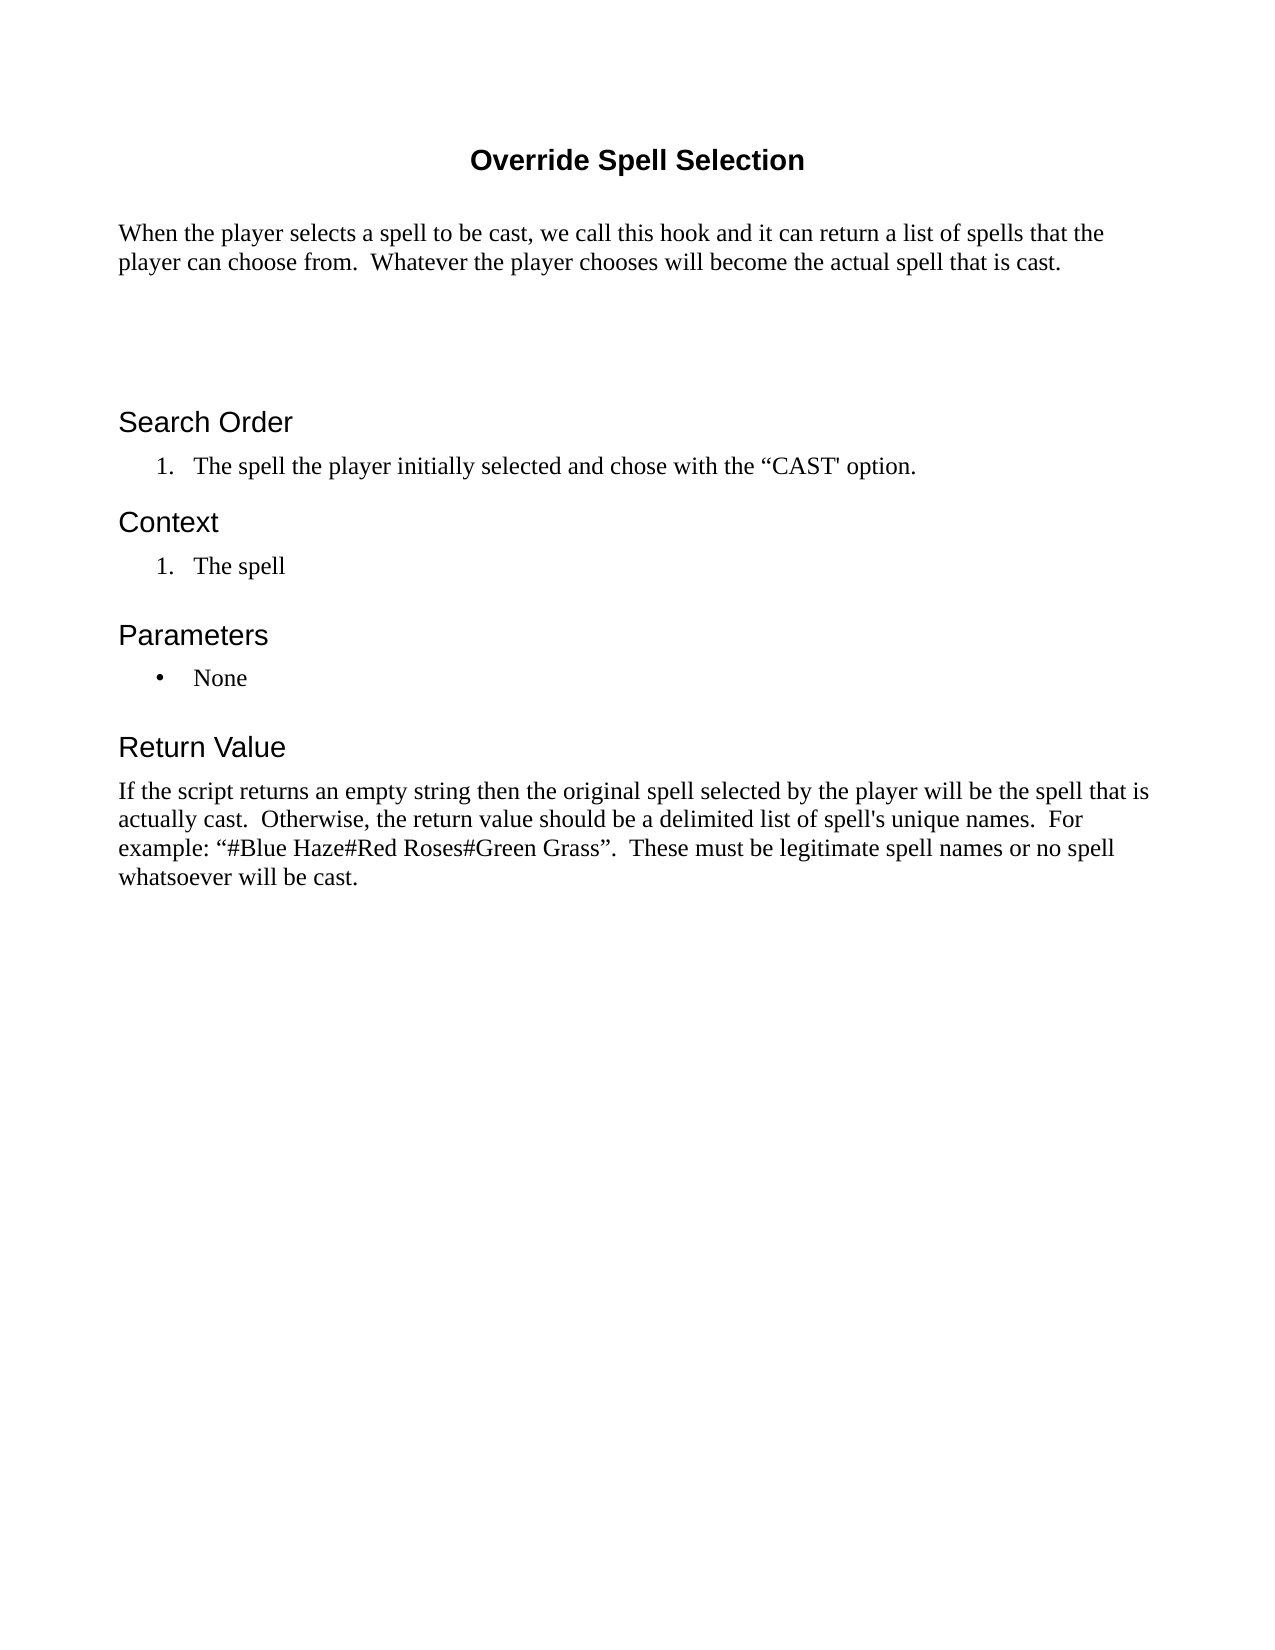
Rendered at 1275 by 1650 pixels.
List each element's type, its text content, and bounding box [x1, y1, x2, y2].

list The spell [156, 551, 1157, 580]
subtitle Parameters [118, 617, 1157, 651]
list None [156, 663, 1157, 692]
text When the player selects a spell to be cast, we call this hook and it can return a list of spells that the player can choose from. Whatever the player chooses will become the actual spell that is cast. [118, 218, 1157, 275]
subtitle Search Order [118, 405, 1157, 439]
subtitle Override Spell Selection [118, 143, 1157, 177]
subtitle Context [118, 505, 1157, 539]
list The spell the player initially selected and chose with the “CAST' option. [156, 451, 1157, 480]
text If the script returns an empty string then the original spell selected by the player will be the spell that is actually cast. Otherwise, the return value should be a delimited list of spell's unique names. For example: “#Blue Haze#Red Roses#Green Grass”. These must be legitimate spell names or no spell whatsoever will be cast. [118, 776, 1157, 891]
subtitle Return Value [118, 730, 1157, 763]
